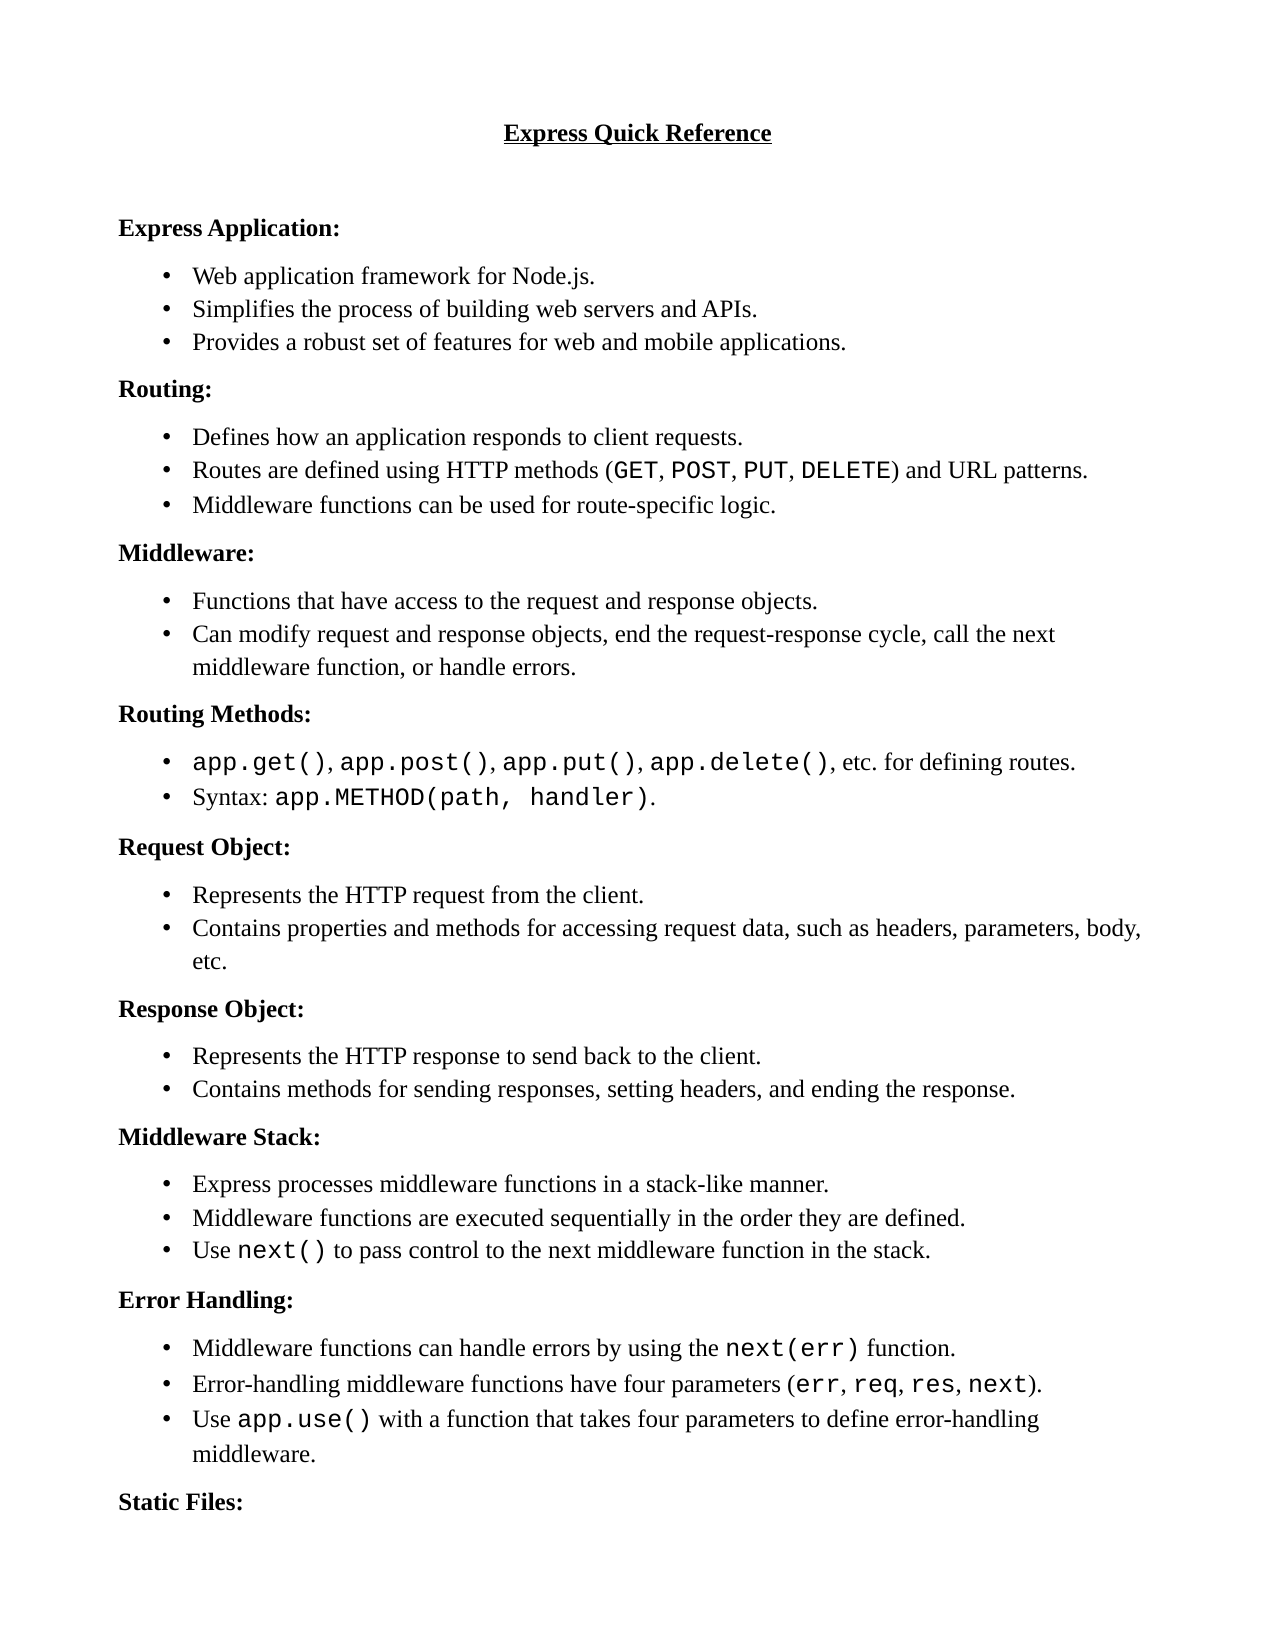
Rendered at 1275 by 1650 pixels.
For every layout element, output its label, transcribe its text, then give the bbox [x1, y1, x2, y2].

list Represents the HTTP response to send back to the client. [162, 1041, 1157, 1070]
list Defines how an application responds to client requests. [162, 422, 1157, 451]
text Request Object: [118, 832, 1157, 861]
list Simplifies the process of building web servers and APIs. [162, 294, 1157, 323]
list Express processes middleware functions in a stack-like manner. [162, 1169, 1157, 1198]
list Middleware functions are executed sequentially in the order they are defined. [162, 1203, 1157, 1231]
list Syntax: app.METHOD(path, handler). [162, 782, 1157, 813]
text Error Handling: [118, 1286, 1157, 1314]
text Middleware: [118, 538, 1157, 567]
list Use app.use() with a function that takes four parameters to define error-handling middleware. [162, 1404, 1157, 1468]
text Static Files: [118, 1487, 1157, 1516]
text Middleware Stack: [118, 1122, 1157, 1151]
list Contains methods for sending responses, setting headers, and ending the response. [162, 1074, 1157, 1103]
list Web application framework for Node.js. [162, 261, 1157, 290]
list Represents the HTTP request from the client. [162, 880, 1157, 909]
list Use next() to pass control to the next middleware function in the stack. [162, 1236, 1157, 1266]
text Response Object: [118, 994, 1157, 1022]
list Middleware functions can be used for route-specific logic. [162, 491, 1157, 519]
list Functions that have access to the request and response objects. [162, 586, 1157, 614]
list Routes are defined using HTTP methods (GET, POST, PUT, DELETE) and URL patterns. [162, 455, 1157, 486]
text Routing Methods: [118, 699, 1157, 728]
text Express Application: [118, 213, 1157, 242]
text Routing: [118, 374, 1157, 403]
list Can modify request and response objects, end the request-response cycle, call the next middleware function, or handle errors. [162, 619, 1157, 681]
list app.get(), app.post(), app.put(), app.delete(), etc. for defining routes. [162, 747, 1157, 778]
list Middleware functions can handle errors by using the next(err) function. [162, 1333, 1157, 1364]
list Provides a robust set of features for web and mobile applications. [162, 327, 1157, 356]
list Error-handling middleware functions have four parameters (err, req, res, next). [162, 1369, 1157, 1399]
list Contains properties and methods for accessing request data, such as headers, parameters, body, etc. [162, 913, 1157, 975]
text Express Quick Reference [118, 118, 1157, 147]
